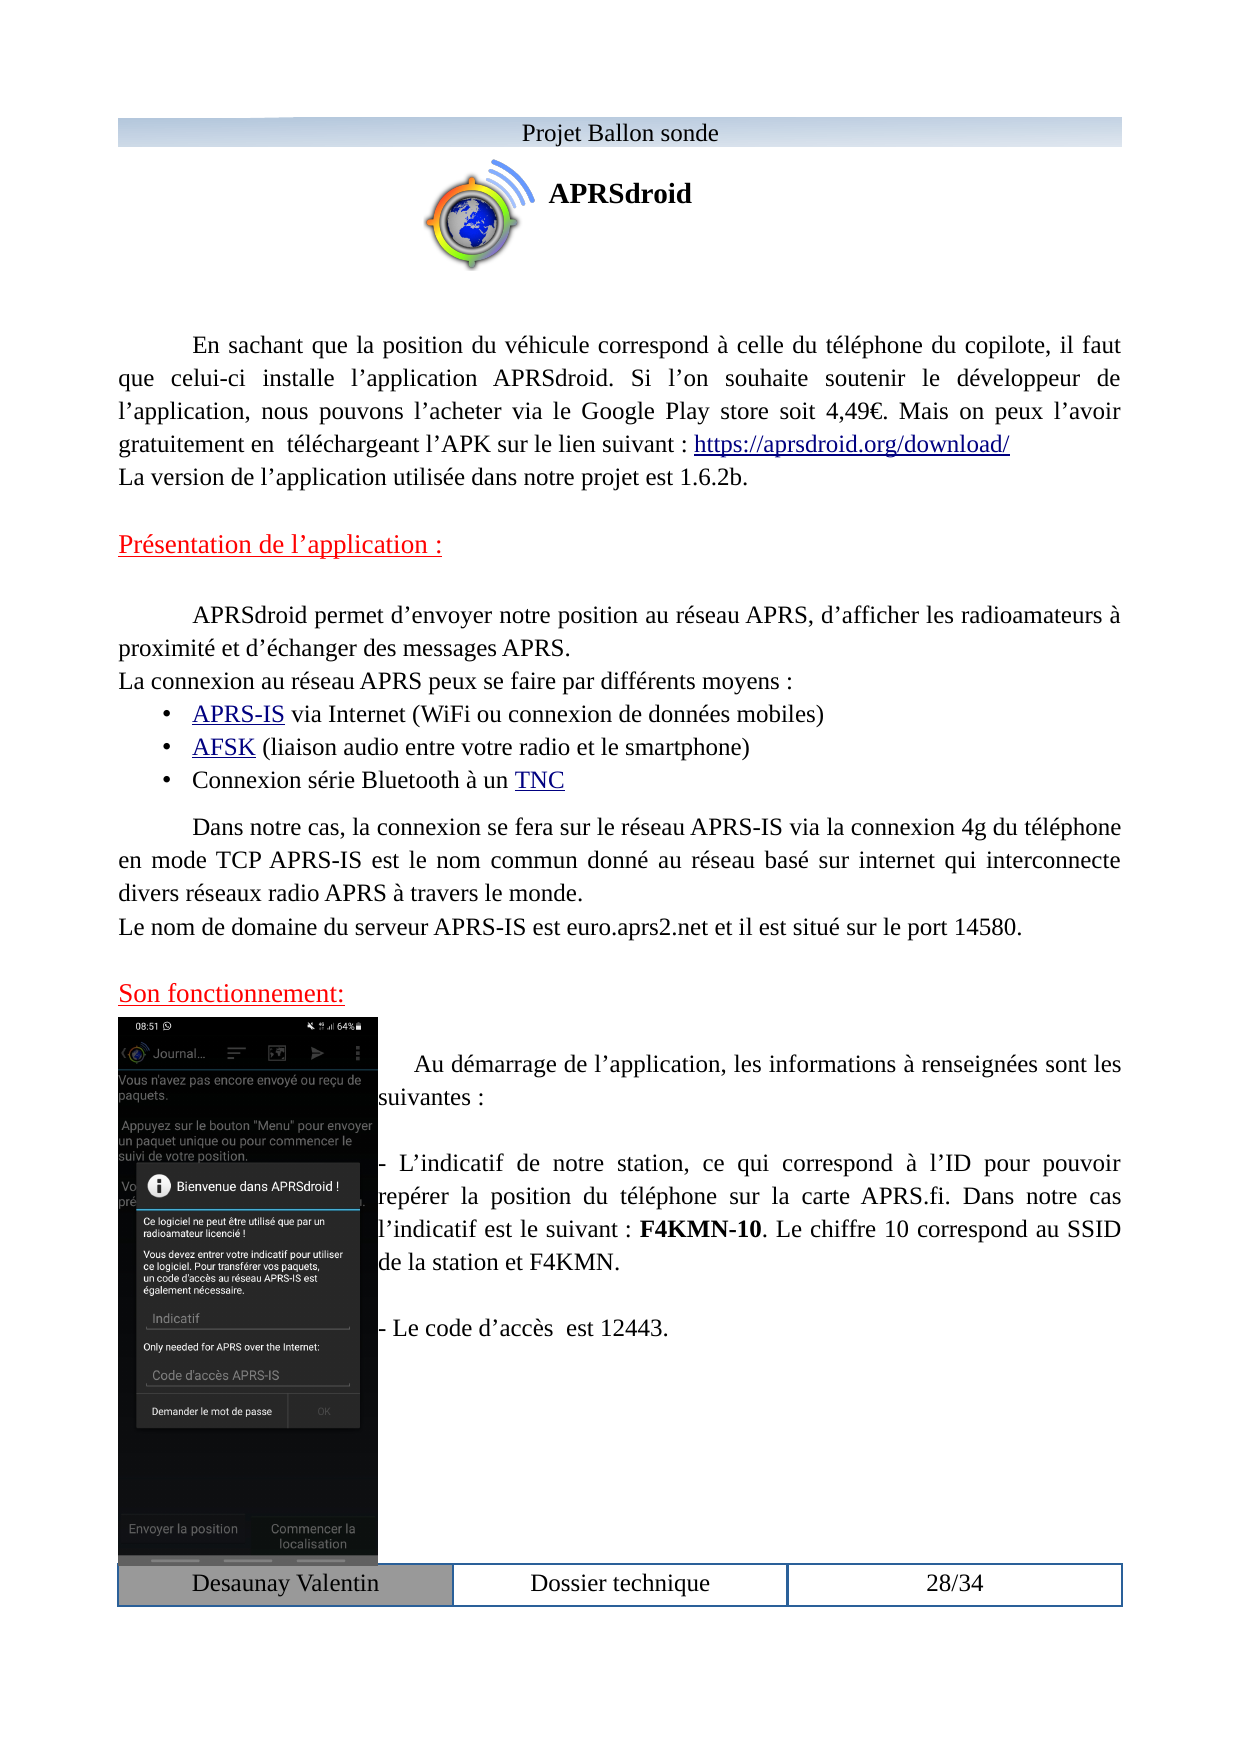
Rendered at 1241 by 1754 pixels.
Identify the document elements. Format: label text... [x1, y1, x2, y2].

text APRSdroid [536, 176, 1122, 210]
text Présentation de l’application : [118, 528, 1122, 559]
list Connexion série Bluetooth à un TNC [162, 765, 1122, 794]
text Au démarrage de l’application, les informations à renseignées sont les suivantes : [378, 1049, 1122, 1111]
text Le nom de domaine du serveur APRS-IS est euro.aprs2.net et il est situé sur le port 14580. [118, 912, 1122, 940]
list AFSK (liaison audio entre votre radio et le smartphone) [162, 732, 1122, 761]
picture [423, 158, 536, 271]
text APRSdroid permet d’envoyer notre position au réseau APRS, d’afficher les radioamateurs à proximité et d’échanger des messages APRS. [118, 600, 1122, 662]
text La connexion au réseau APRS peux se faire par différents moyens : [118, 666, 1122, 694]
text - L’indicatif de notre station, ce qui correspond à l’ID pour pouvoir repérer la position du téléphone sur la carte APRS.fi. Dans notre cas l’indicatif est le suivant : F4KMN-10. Le chiffre 10 correspond au SSID de la station et F4KMN. [378, 1148, 1122, 1276]
text Son fonctionnement: [118, 978, 1122, 1009]
text [118, 176, 423, 210]
text - Le code d’accès est 12443. [378, 1313, 1122, 1342]
picture [118, 1017, 378, 1566]
list APRS-IS via Internet (WiFi ou connexion de données mobiles) [162, 699, 1122, 728]
text En sachant que la position du véhicule correspond à celle du téléphone du copilote, il faut que celui-ci installe l’application APRSdroid. Si l’on souhaite soutenir le développeur de l’application, nous pouvons l’acheter via le Google Play store soit 4,49€. Mais on peux l’avoir gratuitement en téléchargeant l’APK sur le lien suivant : https://aprsdroid.org/download/ [118, 330, 1122, 458]
text Dans notre cas, la connexion se fera sur le réseau APRS-IS via la connexion 4g du téléphone en mode TCP APRS-IS est le nom commun donné au réseau basé sur internet qui interconnecte divers réseaux radio APRS à travers le monde. [118, 812, 1122, 907]
text La version de l’application utilisée dans notre projet est 1.6.2b. [118, 462, 1122, 491]
